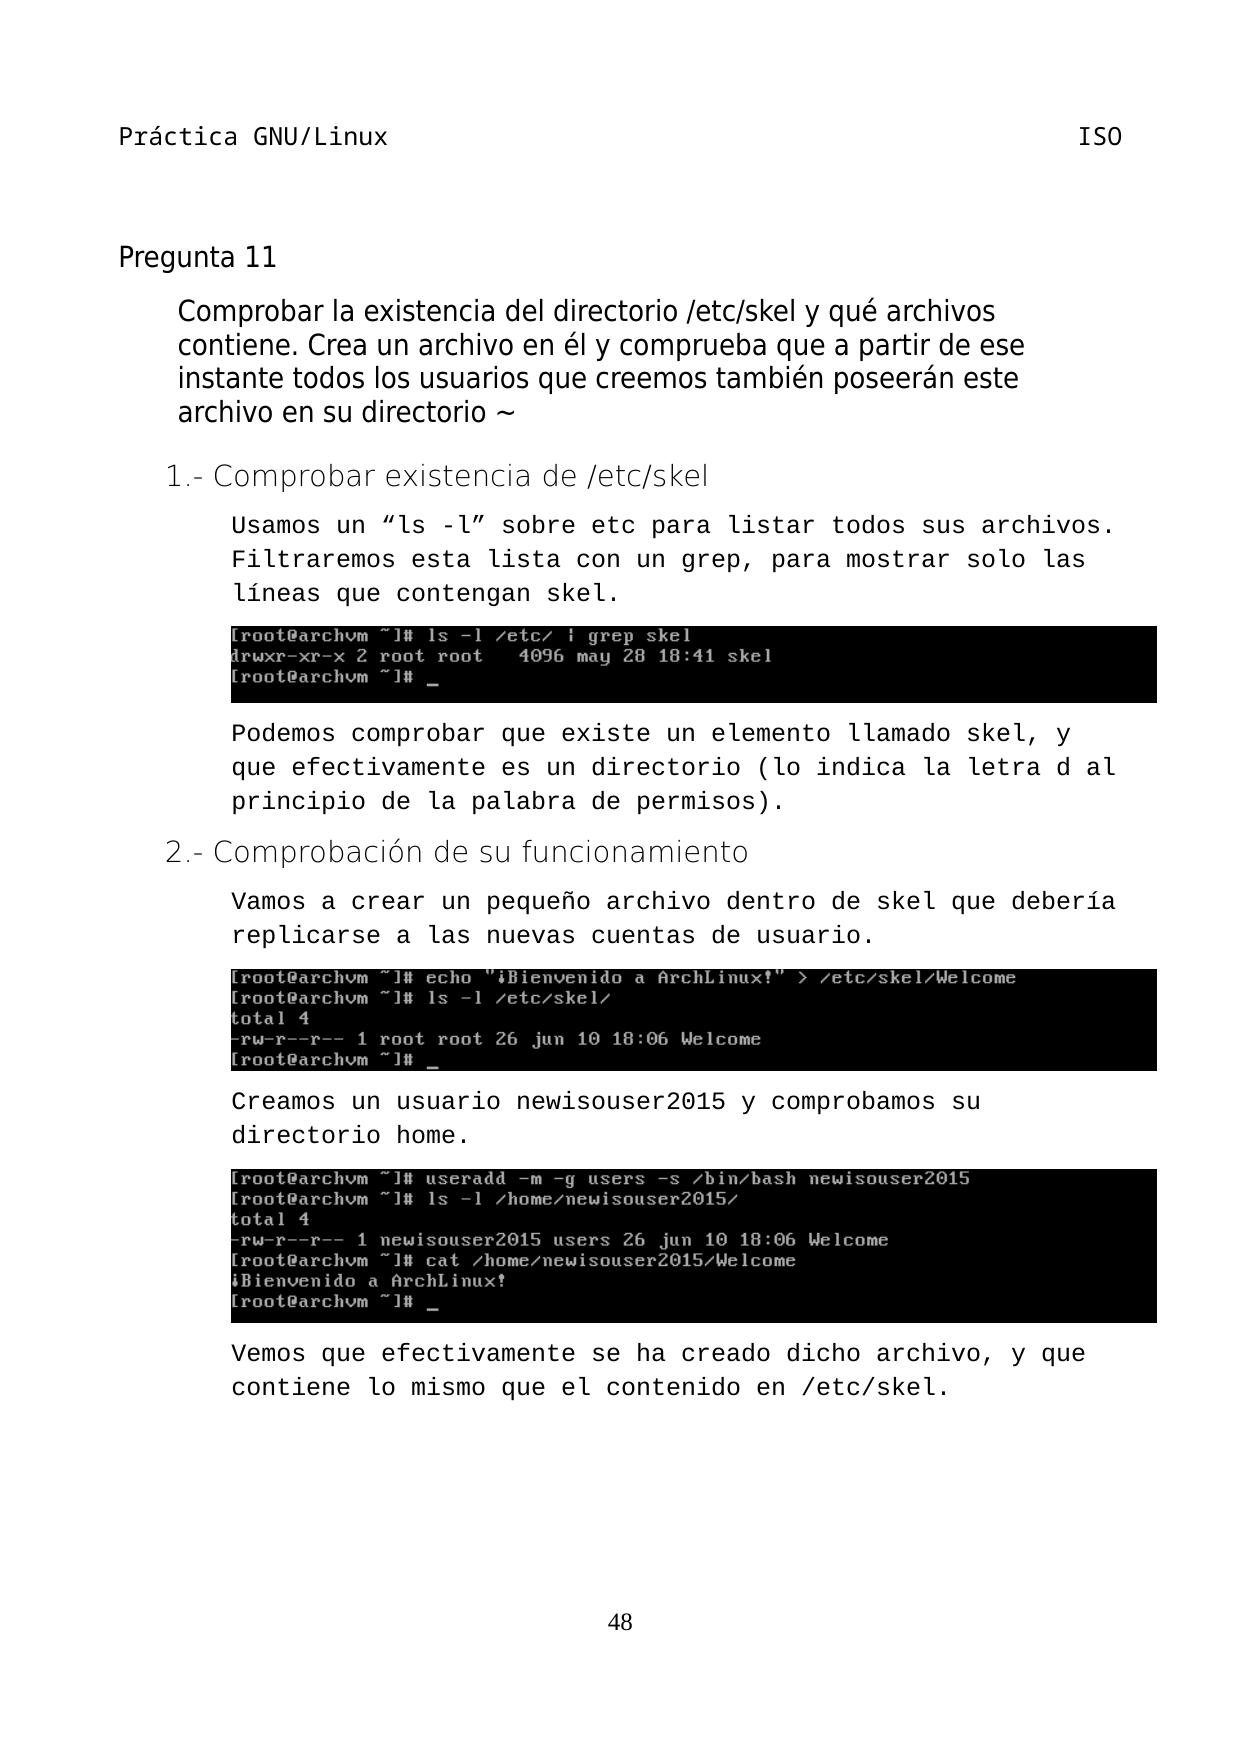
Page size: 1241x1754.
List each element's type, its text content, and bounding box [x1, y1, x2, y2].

text Podemos comprobar que existe un elemento llamado skel, y que efectivamente es un directorio (lo indica la letra d al principio de la palabra de permisos). [231, 721, 1122, 817]
picture [231, 969, 1157, 1071]
list Comprobar existencia de /etc/skel [156, 459, 1122, 493]
text Comprobar la existencia del directorio /etc/skel y qué archivos contiene. Crea un archivo en él y comprueba que a partir de ese instante todos los usuarios que creemos también poseerán este archivo en su directorio ~ [177, 294, 1122, 430]
list Comprobación de su funcionamiento [156, 835, 1122, 869]
text Vamos a crear un pequeño archivo dentro de skel que debería replicarse a las nuevas cuentas de usuario. [231, 889, 1122, 951]
text Usamos un “ls -l” sobre etc para listar todos sus archivos. Filtraremos esta lista con un grep, para mostrar solo las líneas que contengan skel. [231, 512, 1122, 609]
text Pregunta 11 [118, 241, 1122, 275]
picture [231, 626, 1157, 703]
text Vemos que efectivamente se ha creado dicho archivo, y que contiene lo mismo que el contenido en /etc/skel. [231, 1340, 1122, 1402]
picture [231, 1169, 1157, 1323]
text Creamos un usuario newisouser2015 y comprobamos su directorio home. [231, 1089, 1122, 1151]
